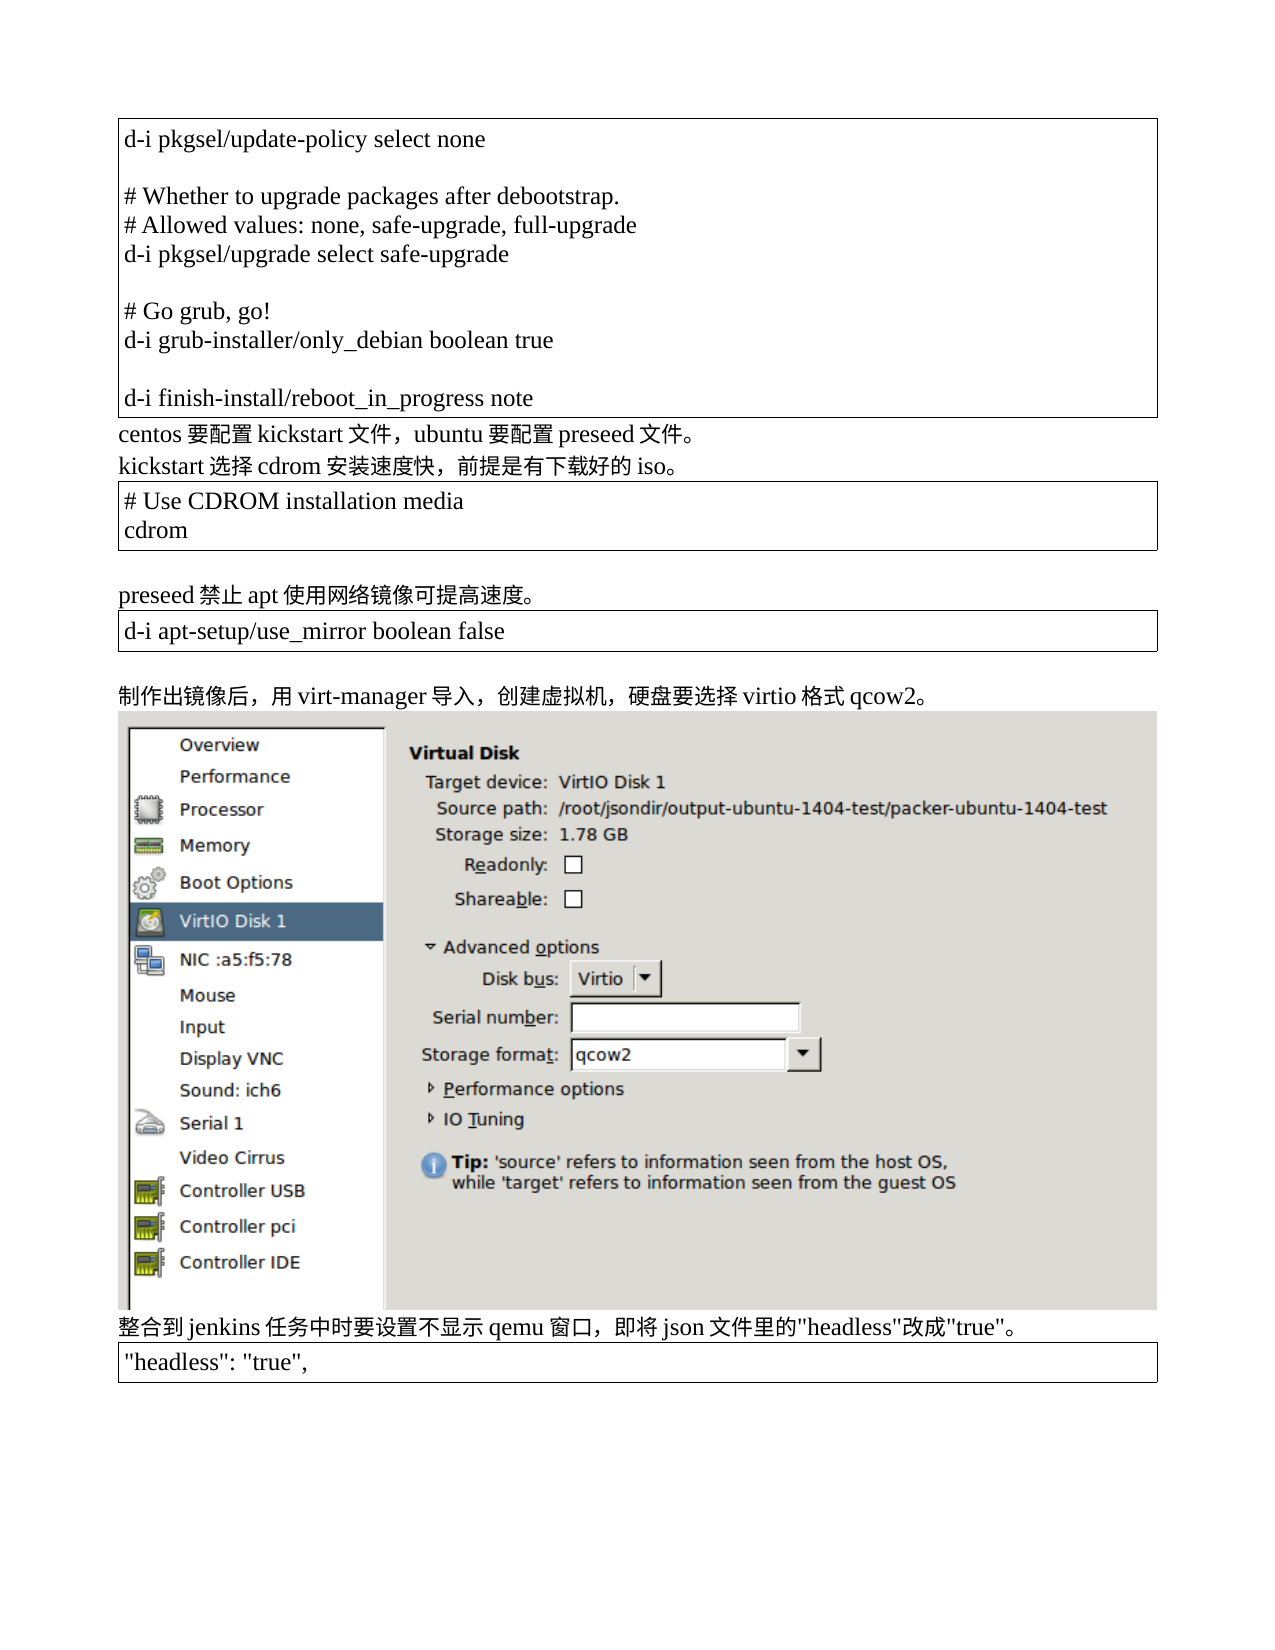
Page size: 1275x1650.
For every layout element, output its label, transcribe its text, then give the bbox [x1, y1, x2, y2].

text preseed禁止apt使用网络镜像可提高速度。 [118, 578, 1157, 610]
text 整合到jenkins任务中时要设置不显示qemu窗口，即将json文件里的"headless"改成"true"。 [118, 1310, 1157, 1342]
text centos要配置kickstart文件，ubuntu要配置preseed文件。 [118, 418, 1157, 449]
table_header d-i pkgsel/update-policy select none # Whether to upgrade packages after debootstrap. # Allowed values: none, safe-upgrade, full-upgrade d-i pkgsel/upgrade select safe-upgrade # Go grub, go! d-i grub-installer/only_debian boolean true d-i finish-install/reboot_in_progress note [119, 119, 1157, 417]
table_header # Use CDROM installation media cdrom [119, 482, 1157, 550]
picture [118, 711, 1157, 1310]
table_header d-i apt-setup/use_mirror boolean false [119, 611, 1157, 651]
text 制作出镜像后，用virt-manager导入，创建虚拟机，硬盘要选择virtio格式qcow2。 [118, 679, 1157, 711]
table_header "headless": "true", [119, 1343, 1157, 1382]
text kickstart选择cdrom安装速度快，前提是有下载好的iso。 [118, 449, 1157, 481]
